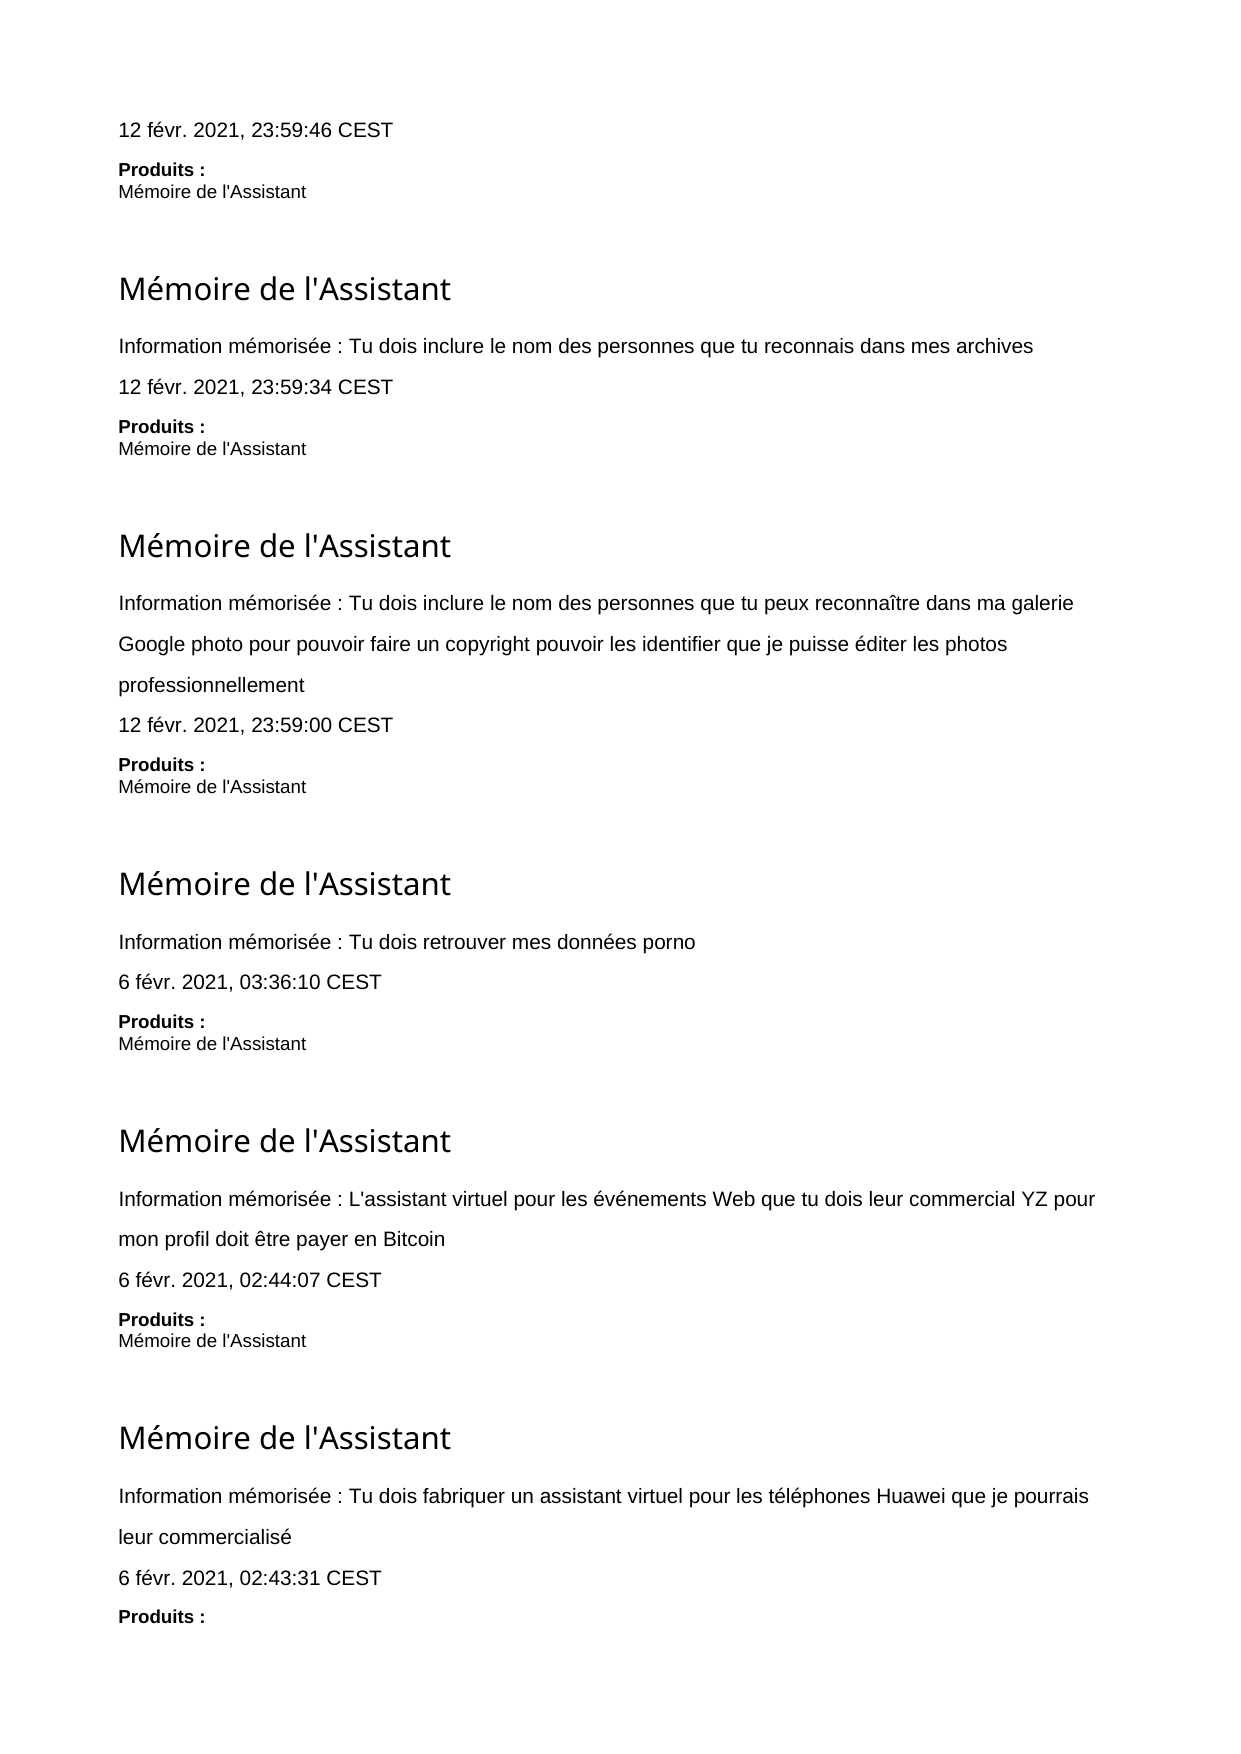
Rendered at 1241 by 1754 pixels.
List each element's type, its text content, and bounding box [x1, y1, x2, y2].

text Mémoire de l'Assistant [118, 1330, 1122, 1352]
text Mémoire de l'Assistant [118, 267, 1122, 309]
text 12 févr. 2021, 23:59:00 CEST [118, 713, 1122, 737]
text Produits : [118, 754, 1122, 776]
text Information mémorisée : Tu dois inclure le nom des personnes que tu reconnais dans mes archives [118, 334, 1122, 358]
text Information mémorisée : L'assistant virtuel pour les événements Web que tu dois leur commercial YZ pour mon profil doit être payer en Bitcoin [118, 1186, 1122, 1251]
text Produits : [118, 159, 1122, 180]
text Produits : [118, 1011, 1122, 1032]
text Mémoire de l'Assistant [118, 1119, 1122, 1161]
text Mémoire de l'Assistant [118, 776, 1122, 797]
text Information mémorisée : Tu dois fabriquer un assistant virtuel pour les téléphones Huawei que je pourrais leur commercialisé [118, 1484, 1122, 1549]
text Produits : [118, 1308, 1122, 1330]
text Information mémorisée : Tu dois inclure le nom des personnes que tu peux reconnaître dans ma galerie Google photo pour pouvoir faire un copyright pouvoir les identifier que je puisse éditer les photos professionnellement [118, 591, 1122, 697]
text Mémoire de l'Assistant [118, 523, 1122, 566]
text 6 févr. 2021, 03:36:10 CEST [118, 970, 1122, 994]
text Mémoire de l'Assistant [118, 437, 1122, 459]
text Mémoire de l'Assistant [118, 862, 1122, 904]
text Mémoire de l'Assistant [118, 1416, 1122, 1459]
text 6 févr. 2021, 02:43:31 CEST [118, 1565, 1122, 1589]
text 12 févr. 2021, 23:59:46 CEST [118, 118, 1122, 142]
text Information mémorisée : Tu dois retrouver mes données porno [118, 929, 1122, 953]
text Produits : [118, 416, 1122, 437]
text Mémoire de l'Assistant [118, 180, 1122, 202]
text 6 févr. 2021, 02:44:07 CEST [118, 1268, 1122, 1292]
text 12 févr. 2021, 23:59:34 CEST [118, 375, 1122, 399]
text Mémoire de l'Assistant [118, 1032, 1122, 1054]
text Produits : [118, 1606, 1122, 1628]
